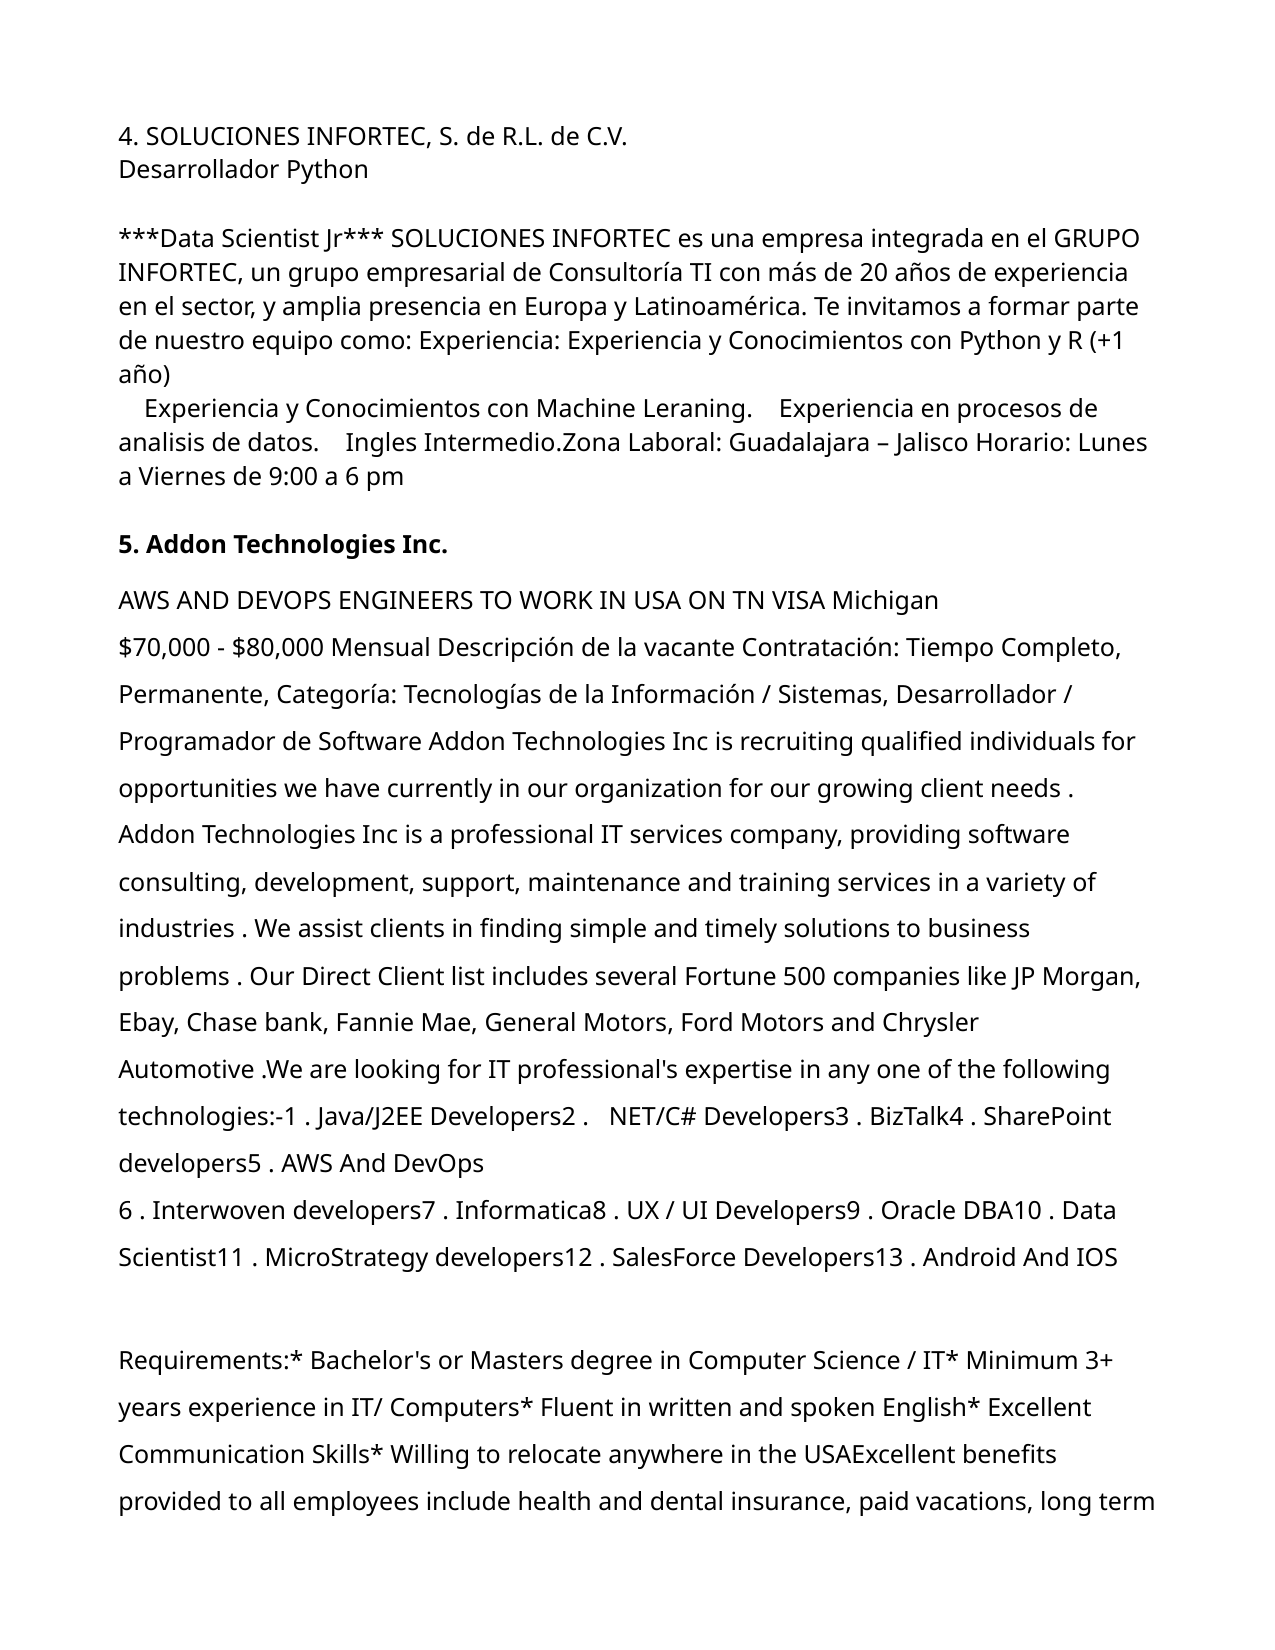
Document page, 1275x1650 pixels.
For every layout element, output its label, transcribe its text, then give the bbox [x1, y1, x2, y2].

text $70,000 - $80,000 Mensual Descripción de la vacante Contratación: Tiempo Completo, [118, 629, 1157, 663]
text 4. SOLUCIONES INFORTEC, S. de R.L. de C.V. [118, 118, 1157, 152]
text Experiencia y Conocimientos con Machine Leraning. Experiencia en procesos de analisis de datos. Ingles Intermedio.Zona Laboral: Guadalajara – Jalisco Horario: Lunes a Viernes de 9:00 a 6 pm [118, 391, 1157, 493]
text AWS AND DEVOPS ENGINEERS TO WORK IN USA ON TN VISA Michigan [118, 582, 1157, 616]
text ***Data Scientist Jr*** SOLUCIONES INFORTEC es una empresa integrada en el GRUPO INFORTEC, un grupo empresarial de Consultoría TI con más de 20 años de experiencia en el sector, y amplia presencia en Europa y Latinoamérica. Te invitamos a formar parte de nuestro equipo como: Experiencia: Experiencia y Conocimientos con Python y R (+1 año) [118, 220, 1157, 391]
text Permanente, Categoría: Tecnologías de la Información / Sistemas, Desarrollador / Programador de Software Addon Technologies Inc is recruiting qualified individuals for opportunities we have currently in our organization for our growing client needs . [118, 676, 1157, 804]
text Requirements:* Bachelor's or Masters degree in Computer Science / IT* Minimum 3+ years experience in IT/ Computers* Fluent in written and spoken English* Excellent Communication Skills* Willing to relocate anywhere in the USAExcellent benefits provided to all employees include health and dental insurance, paid vacations, long term [118, 1342, 1157, 1517]
text 5. Addon Technologies Inc. [118, 527, 1157, 561]
text Desarrollador Python [118, 152, 1157, 186]
text 6 . Interwoven developers7 . Informatica8 . UX / UI Developers9 . Oracle DBA10 . Data Scientist11 . MicroStrategy developers12 . SalesForce Developers13 . Android And IOS [118, 1193, 1157, 1274]
text Addon Technologies Inc is a professional IT services company, providing software consulting, development, support, maintenance and training services in a variety of industries . We assist clients in finding simple and timely solutions to business problems . Our Direct Client list includes several Fortune 500 companies like JP Morgan, Ebay, Chase bank, Fannie Mae, General Motors, Ford Motors and Chrysler Automotive .We are looking for IT professional's expertise in any one of the following technologies:-1 . Java/J2EE Developers2 . NET/C# Developers3 . BizTalk4 . SharePoint developers5 . AWS And DevOps [118, 817, 1157, 1180]
